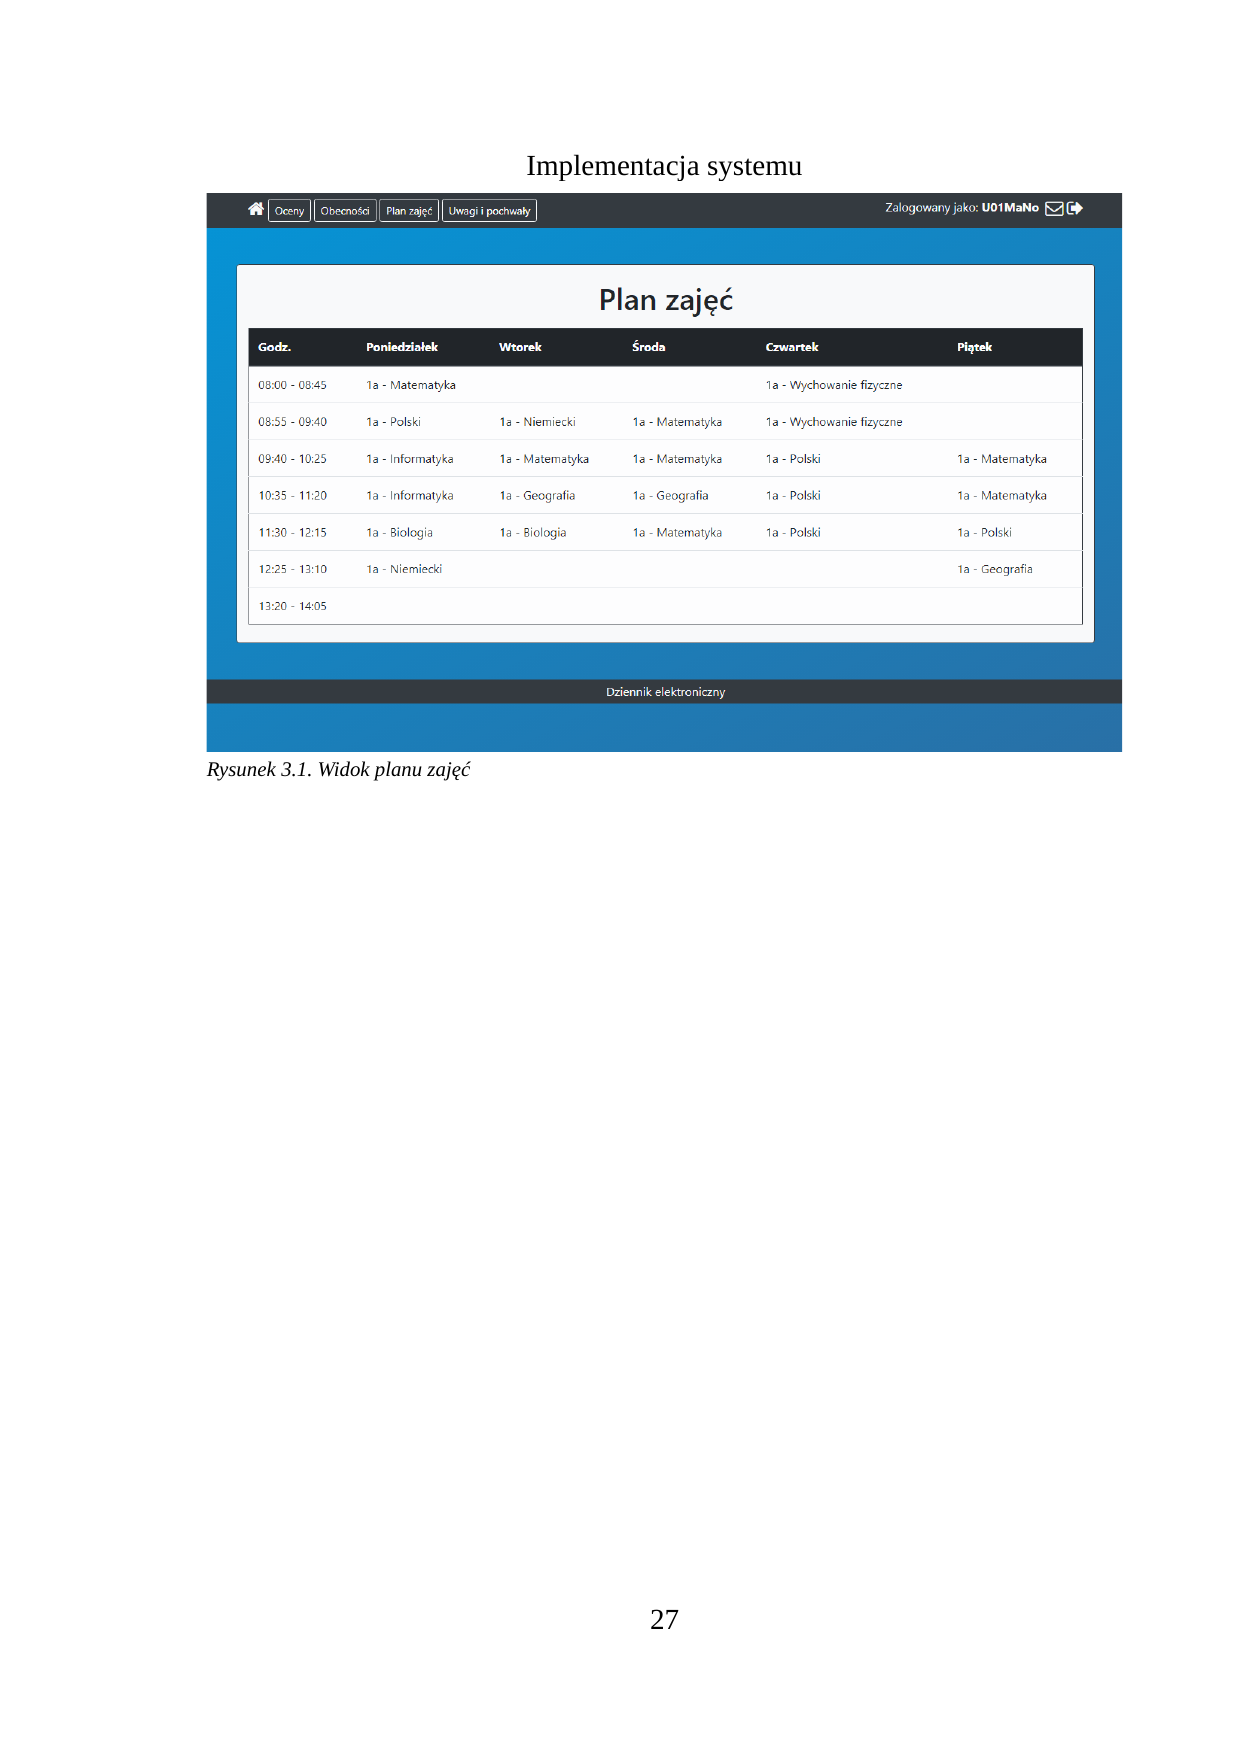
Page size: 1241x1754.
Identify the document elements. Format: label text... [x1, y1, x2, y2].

text Rysunek 3.1. Widok planu zajęć [207, 752, 1122, 781]
picture [206, 193, 1123, 752]
